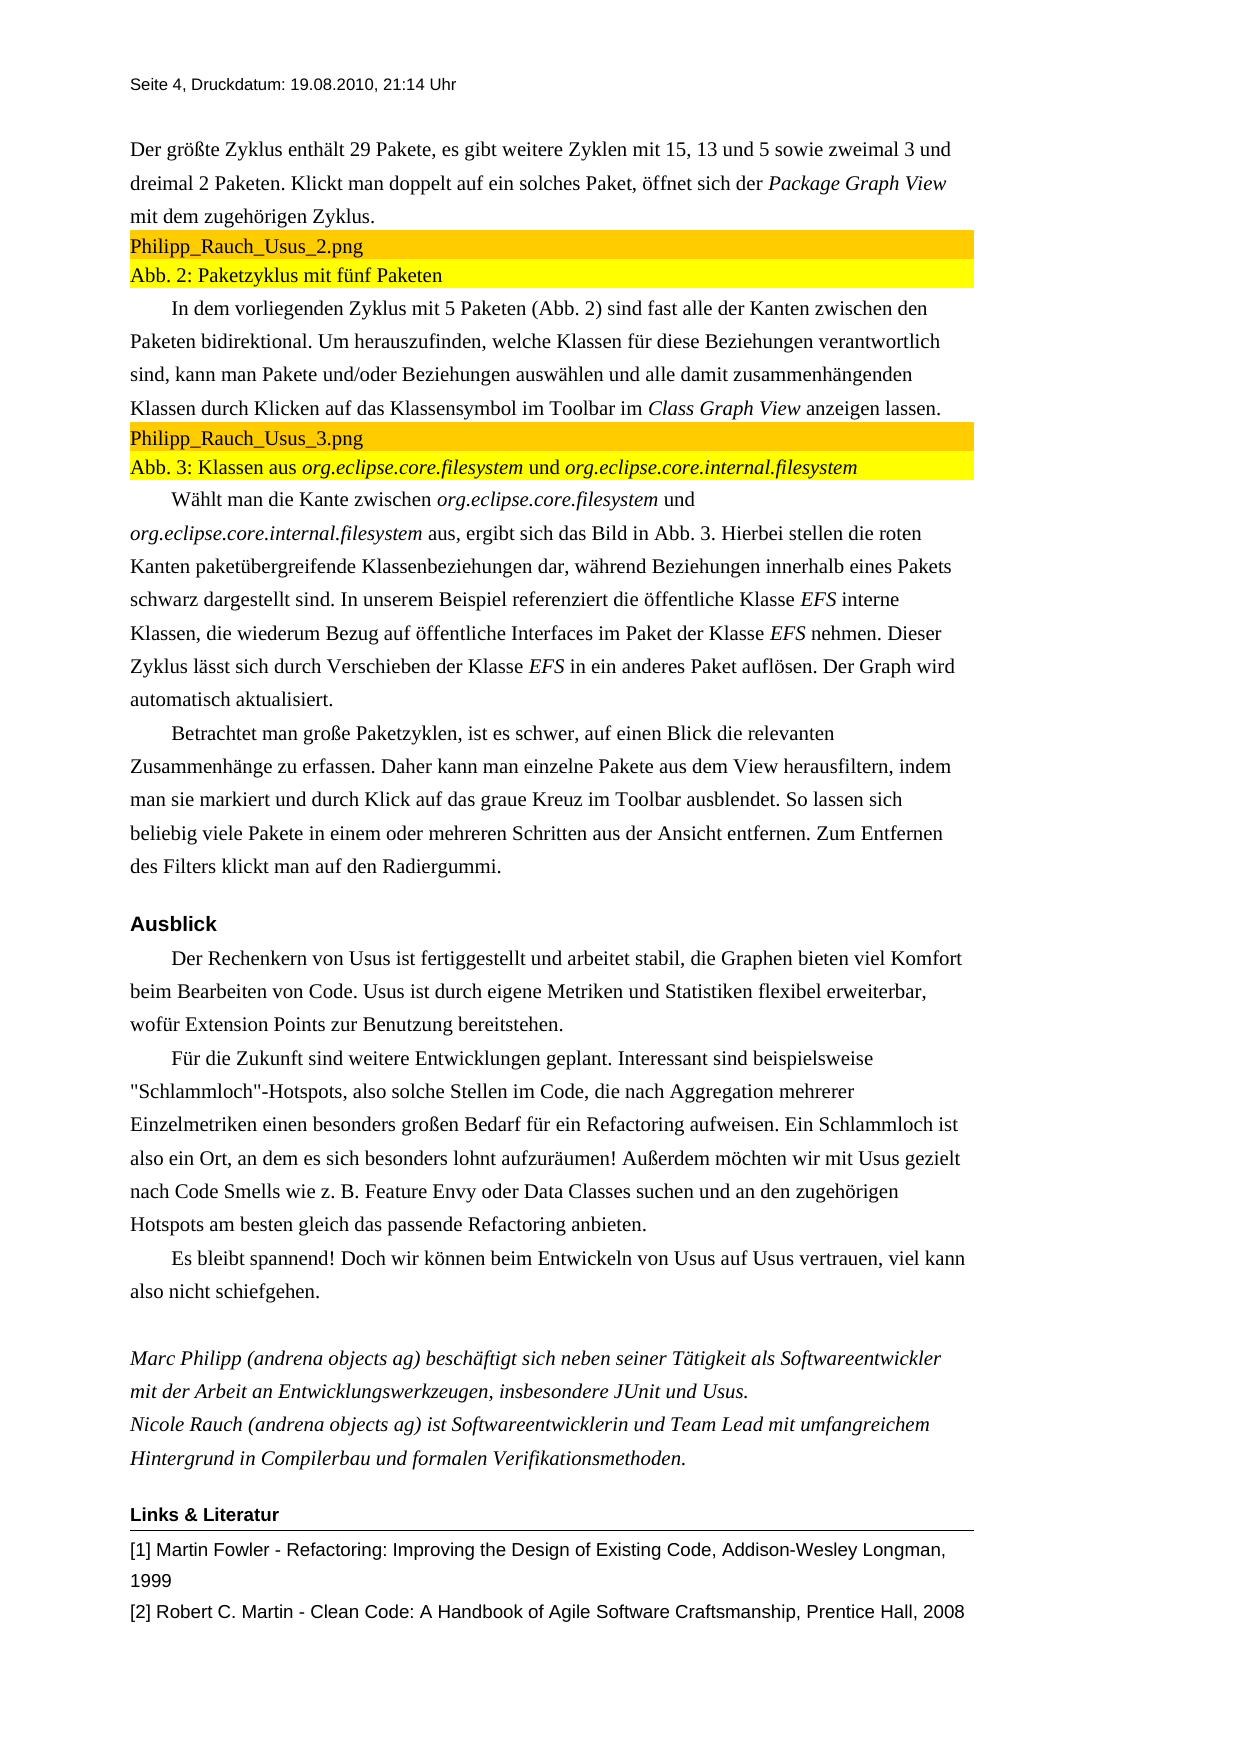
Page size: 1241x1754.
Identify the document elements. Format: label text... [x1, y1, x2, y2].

text Marc Philipp (andrena objects ag) beschäftigt sich neben seiner Tätigkeit als Softwareentwickler mit der Arbeit an Entwicklungswerkzeugen, insbesondere JUnit und Usus. [130, 1338, 974, 1405]
text Ausblick [130, 905, 974, 938]
text Wählt man die Kante zwischen org.eclipse.core.filesystem und org.eclipse.core.internal.filesystem aus, ergibt sich das Bild in Abb. 3. Hierbei stellen die roten Kanten paketübergreifende Klassenbeziehungen dar, während Beziehungen innerhalb eines Pakets schwarz dargestellt sind. In unserem Beispiel referenziert die öffentliche Klasse EFS interne Klassen, die wiederum Bezug auf öffentliche Interfaces im Paket der Klasse EFS nehmen. Dieser Zyklus lässt sich durch Verschieben der Klasse EFS in ein anderes Paket auflösen. Der Graph wird automatisch aktualisiert. [130, 480, 974, 713]
text Der Rechenkern von Usus ist fertiggestellt und arbeitet stabil, die Graphen bieten viel Komfort beim Bearbeiten von Code. Usus ist durch eigene Metriken und Statistiken flexibel erweiterbar, wofür Extension Points zur Benutzung bereitstehen. [130, 938, 974, 1038]
text Abb. 2: Paketzyklus mit fünf Paketen [130, 259, 974, 288]
text [2] Robert C. Martin - Clean Code: A Handbook of Agile Software Craftsmanship, Prentice Hall, 2008 [130, 1593, 974, 1625]
text Philipp_Rauch_Usus_2.png [130, 230, 974, 259]
text Betrachtet man große Paketzyklen, ist es schwer, auf einen Blick die relevanten Zusammenhänge zu erfassen. Daher kann man einzelne Pakete aus dem View herausfiltern, indem man sie markiert und durch Klick auf das graue Kreuz im Toolbar ausblendet. So lassen sich beliebig viele Pakete in einem oder mehreren Schritten aus der Ansicht entfernen. Zum Entfernen des Filters klickt man auf den Radiergummi. [130, 713, 974, 880]
text Es bleibt spannend! Doch wir können beim Entwickeln von Usus auf Usus vertrauen, viel kann also nicht schiefgehen. [130, 1238, 974, 1305]
text Links & Literatur [130, 1497, 974, 1530]
text Nicole Rauch (andrena objects ag) ist Softwareentwicklerin und Team Lead mit umfangreichem Hintergrund in Compilerbau und formalen Verifikationsmethoden. [130, 1405, 974, 1472]
text In dem vorliegenden Zyklus mit 5 Paketen (Abb. 2) sind fast alle der Kanten zwischen den Paketen bidirektional. Um herauszufinden, welche Klassen für diese Beziehungen verantwortlich sind, kann man Pakete und/oder Beziehungen auswählen und alle damit zusammenhängenden Klassen durch Klicken auf das Klassensymbol im Toolbar im Class Graph View anzeigen lassen. [130, 288, 974, 422]
text Abb. 3: Klassen aus org.eclipse.core.filesystem und org.eclipse.core.internal.filesystem [130, 451, 974, 480]
text [1] Martin Fowler - Refactoring: Improving the Design of Existing Code, Addison-Wesley Longman, 1999 [130, 1531, 974, 1593]
text Für die Zukunft sind weitere Entwicklungen geplant. Interessant sind beispielsweise "Schlammloch"-Hotspots, also solche Stellen im Code, die nach Aggregation mehrerer Einzelmetriken einen besonders großen Bedarf für ein Refactoring aufweisen. Ein Schlammloch ist also ein Ort, an dem es sich besonders lohnt aufzuräumen! Außerdem möchten wir mit Usus gezielt nach Code Smells wie z. B. Feature Envy oder Data Classes suchen und an den zugehörigen Hotspots am besten gleich das passende Refactoring anbieten. [130, 1038, 974, 1238]
text Philipp_Rauch_Usus_3.png [130, 422, 974, 451]
text Der größte Zyklus enthält 29 Pakete, es gibt weitere Zyklen mit 15, 13 und 5 sowie zweimal 3 und dreimal 2 Paketen. Klickt man doppelt auf ein solches Paket, öffnet sich der Package Graph View mit dem zugehörigen Zyklus. [130, 130, 974, 230]
